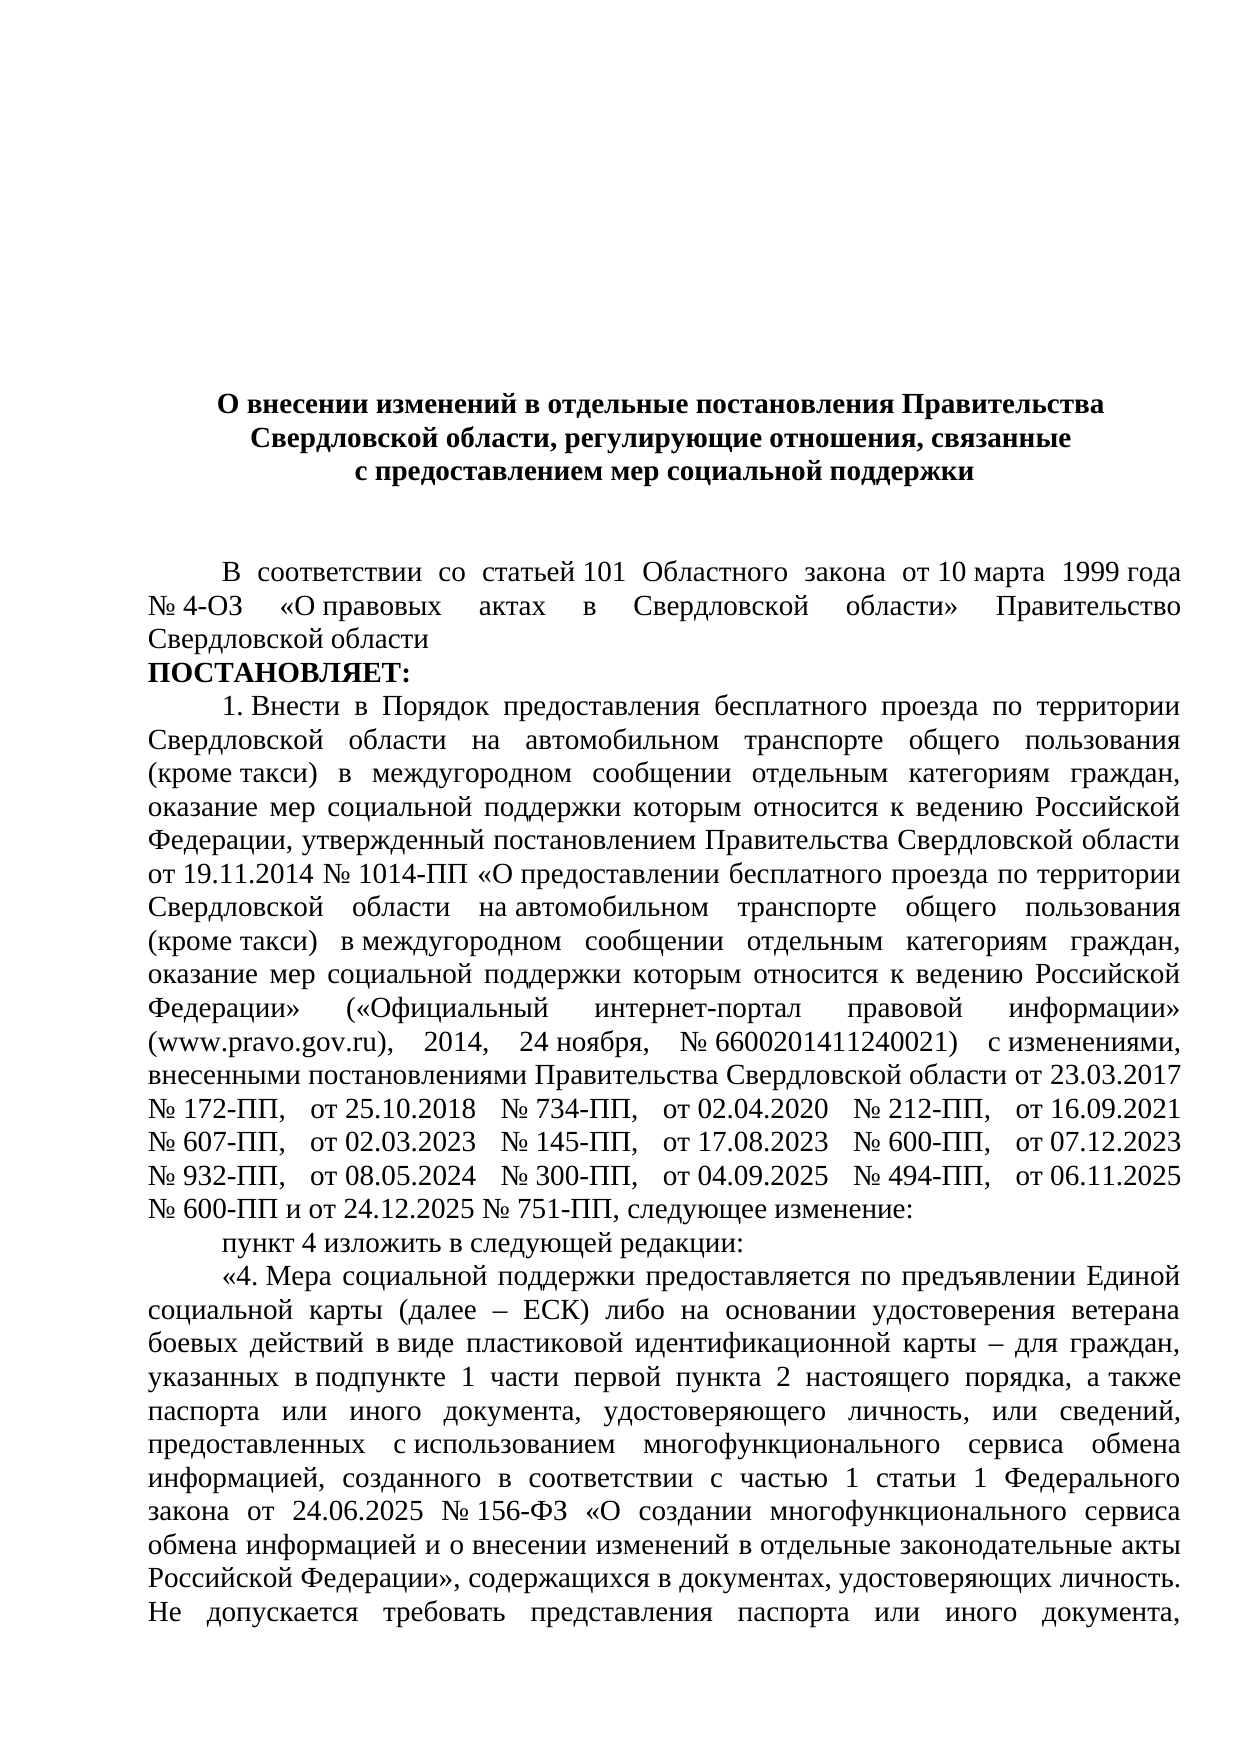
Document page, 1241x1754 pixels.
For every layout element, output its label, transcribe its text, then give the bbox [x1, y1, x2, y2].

text В соответствии со статьей 101 Областного закона от 10 марта 1999 года № 4‑ОЗ «О правовых актах в Свердловской области» Правительство Свердловской области [148, 554, 1181, 655]
text Свердловской области, регулирующие отношения, связанные [148, 420, 1181, 453]
text О внесении изменений в отдельные постановления Правительства [148, 386, 1181, 420]
text 1. Внести в Порядок предоставления бесплатного проезда по территории Свердловской области на автомобильном транспорте общего пользования (кроме такси) в междугородном сообщении отдельным категориям граждан, оказание мер социальной поддержки которым относится к ведению Российской Федерации, утвержденный постановлением Правительства Свердловской области от 19.11.2014 № 1014-ПП «О предоставлении бесплатного проезда по территории Свердловской области на автомобильном транспорте общего пользования (кроме такси) в междугородном сообщении отдельным категориям граждан, оказание мер социальной поддержки которым относится к ведению Российской Федерации» («Официальный интернет-портал правовой информации» (www.pravo.gov.ru), 2014, 24 ноября, № 6600201411240021) с изменениями, внесенными постановлениями Правительства Свердловской области от 23.03.2017 № 172-ПП, от 25.10.2018 № 734‑ПП, от 02.04.2020 № 212-ПП, от 16.09.2021 № 607‑ПП, от 02.03.2023 № 145‑ПП, от 17.08.2023 № 600-ПП, от 07.12.2023 № 932‑ПП, от 08.05.2024 № 300‑ПП, от 04.09.2025 № 494-ПП, от 06.11.2025 № 600‑ПП и от 24.12.2025 № 751-ПП, следующее изменение: [148, 688, 1181, 1225]
text «4. Мера социальной поддержки предоставляется по предъявлении Единой социальной карты (далее – ЕСК) либо на основании удостоверения ветерана боевых действий в виде пластиковой идентификационной карты – для граждан, указанных в подпункте 1 части первой пункта 2 настоящего порядка, а также паспорта или иного документа, удостоверяющего личность, или сведений, предоставленных с использованием многофункционального сервиса обмена информацией, созданного в соответствии с частью 1 статьи 1 Федерального закона от 24.06.2025 № 156-ФЗ «О создании многофункционального сервиса обмена информацией и о внесении изменений в отдельные законодательные акты Российской Федерации», содержащихся в документах, удостоверяющих личность. Не допускается требовать представления паспорта или иного документа, [148, 1258, 1181, 1627]
text пункт 4 изложить в следующей редакции: [148, 1225, 1181, 1258]
text с предоставлением мер социальной поддержки [148, 453, 1181, 487]
text ПОСТАНОВЛЯЕТ: [148, 655, 1181, 688]
